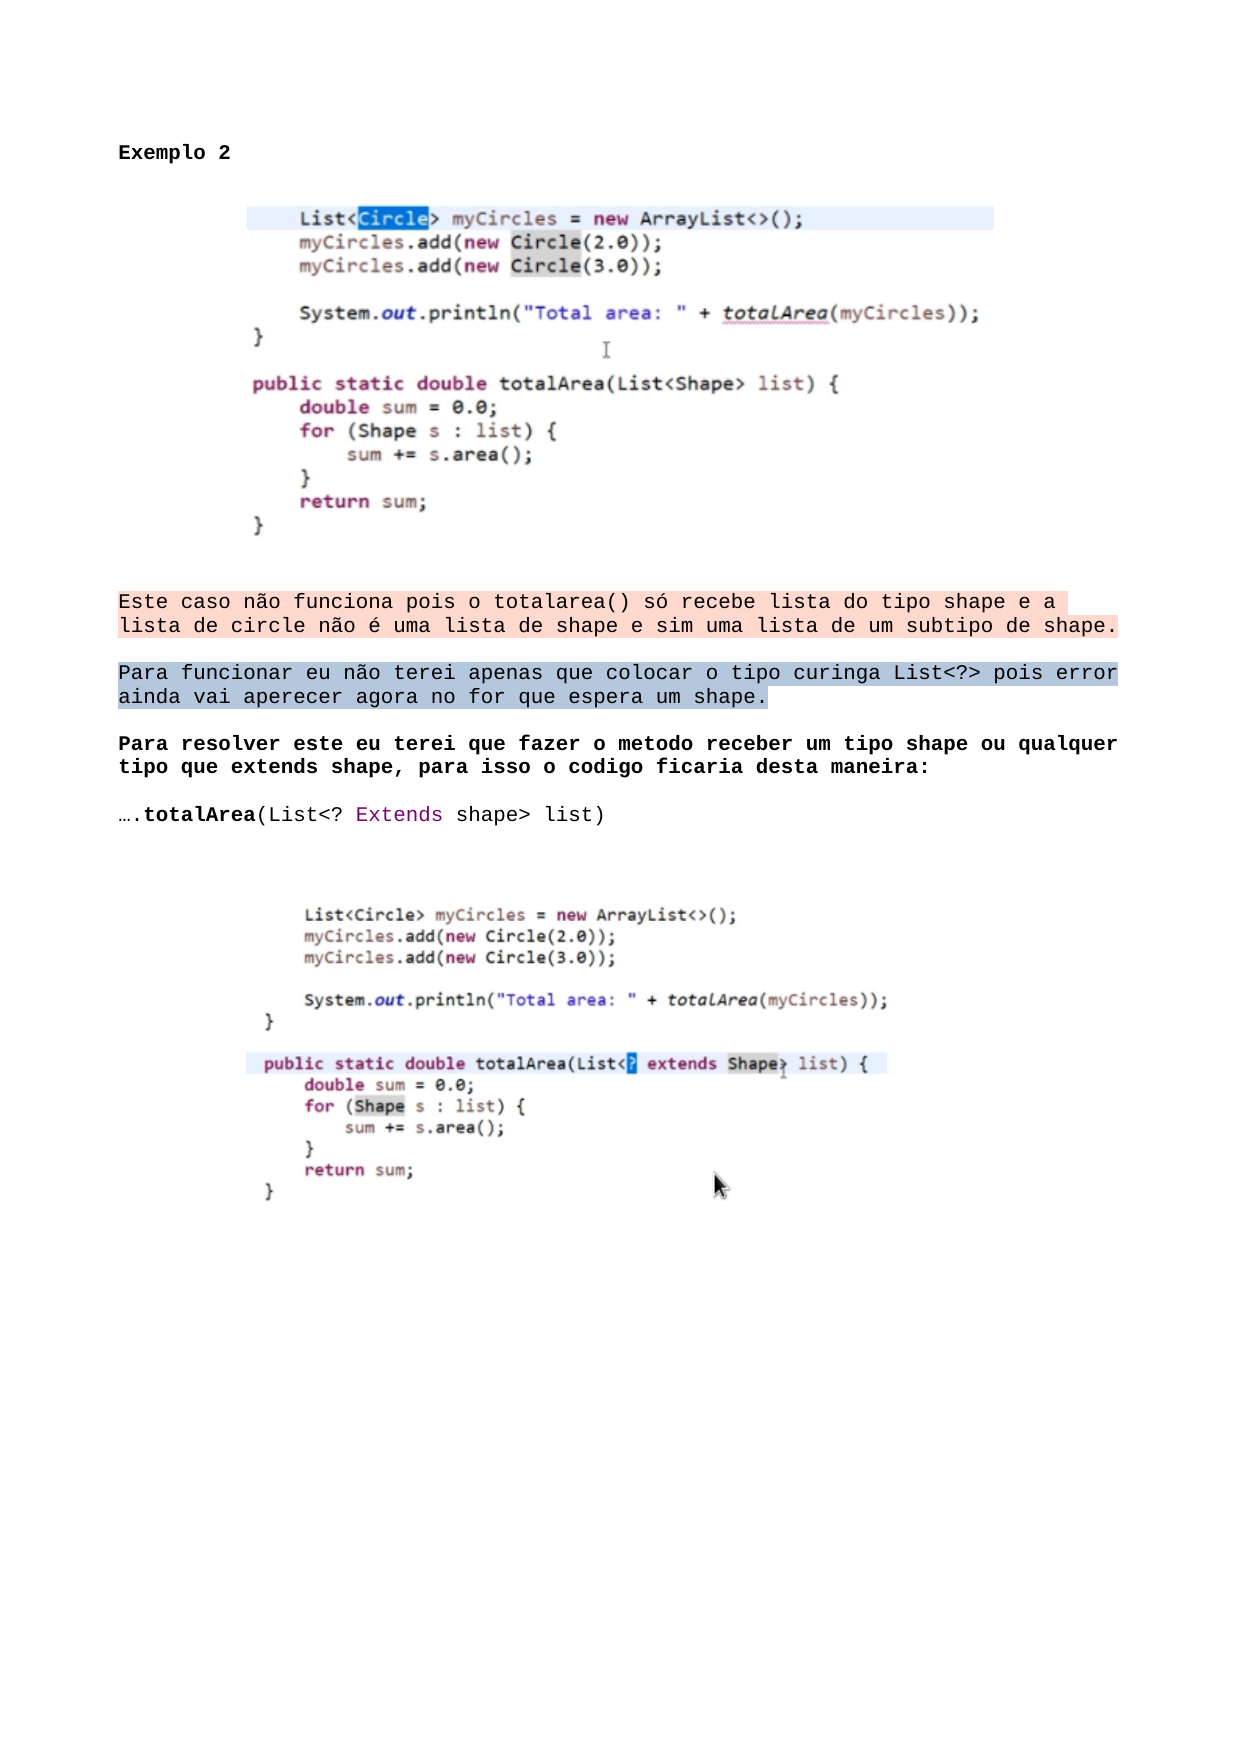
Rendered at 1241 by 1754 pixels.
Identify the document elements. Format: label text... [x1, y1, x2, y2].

picture [246, 898, 888, 1212]
text Exemplo 2 [118, 142, 1122, 165]
text Este caso não funciona pois o totalarea() só recebe lista do tipo shape e a lista de circle não é uma lista de shape e sim uma lista de um subtipo de shape. [118, 591, 1122, 638]
text Para funcionar eu não terei apenas que colocar o tipo curinga List<?> pois error ainda vai aperecer agora no for que espera um shape. [118, 662, 1122, 709]
text ….totalArea(List<? Extends shape> list) [118, 804, 1122, 827]
text Para resolver este eu terei que fazer o metodo receber um tipo shape ou qualquer tipo que extends shape, para isso o codigo ficaria desta maneira: [118, 733, 1122, 780]
picture [246, 189, 994, 547]
